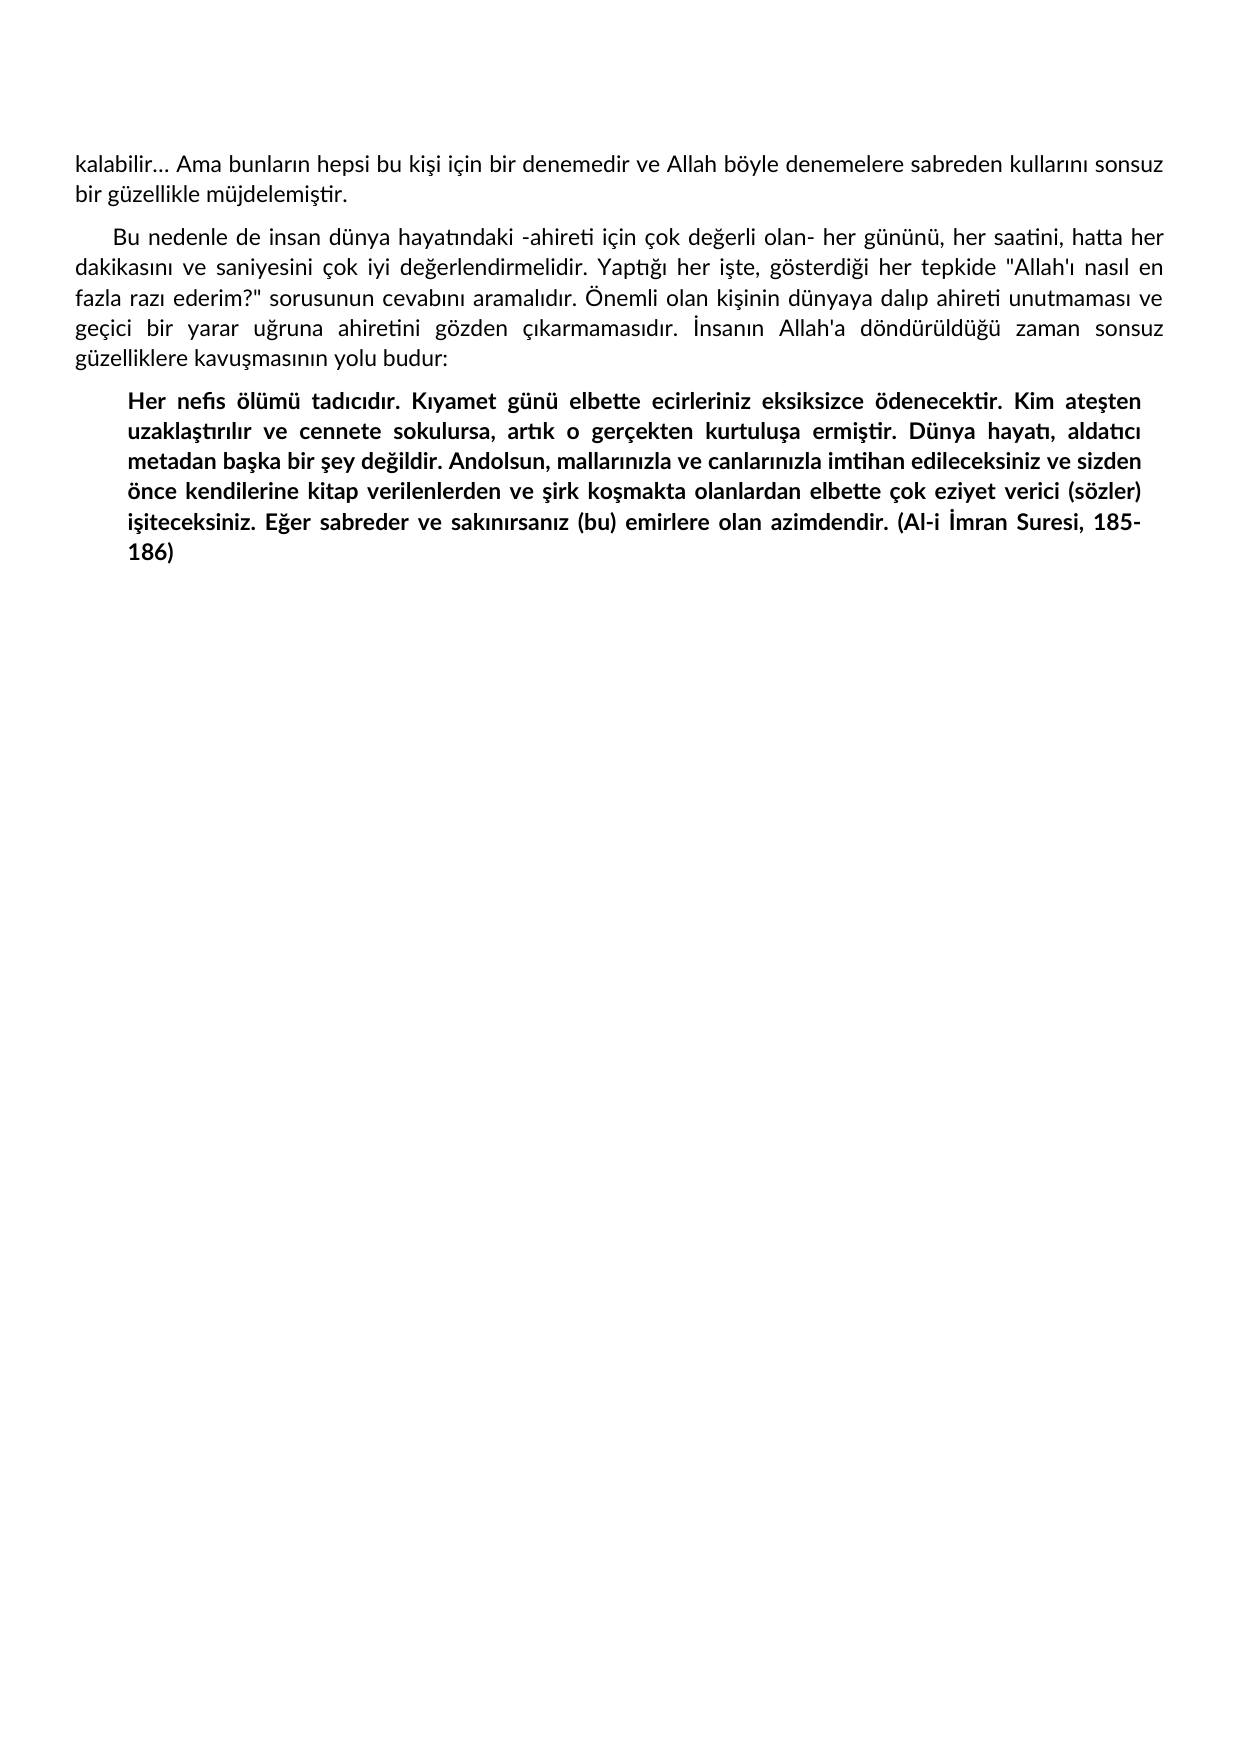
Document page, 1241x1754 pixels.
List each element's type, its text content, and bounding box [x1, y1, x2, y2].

text kalabilir… Ama bunların hepsi bu kişi için bir denemedir ve Allah böyle denemelere sabreden kullarını sonsuz bir güzellikle müjdelemiştir. [75, 150, 1165, 208]
text Bu nedenle de insan dünya hayatındaki -ahireti için çok değerli olan- her gününü, her saatini, hatta her dakikasını ve saniyesini çok iyi değerlendirmelidir. Yaptığı her işte, gösterdiği her tepkide "Allah'ı nasıl en fazla razı ederim?" sorusunun cevabını aramalıdır. Önemli olan kişinin dünyaya dalıp ahireti unutmaması ve geçici bir yarar uğruna ahiretini gözden çıkarmamasıdır. İnsanın Allah'a döndürüldüğü zaman sonsuz güzelliklere kavuşmasının yolu budur: [75, 223, 1165, 371]
text Her nefis ölümü tadıcıdır. Kıyamet günü elbette ecirleriniz eksiksizce ödenecektir. Kim ateşten uzaklaştırılır ve cennete sokulursa, artık o gerçekten kurtuluşa ermiştir. Dünya hayatı, aldatıcı metadan başka bir şey değildir. Andolsun, mallarınızla ve canlarınızla imtihan edileceksiniz ve sizden önce kendilerine kitap verilenlerden ve şirk koşmakta olanlardan elbette çok eziyet verici (sözler) işiteceksiniz. Eğer sabreder ve sakınırsanız (bu) emirlere olan azimdendir. (Al-i İmran Suresi, 185-186) [127, 386, 1143, 565]
